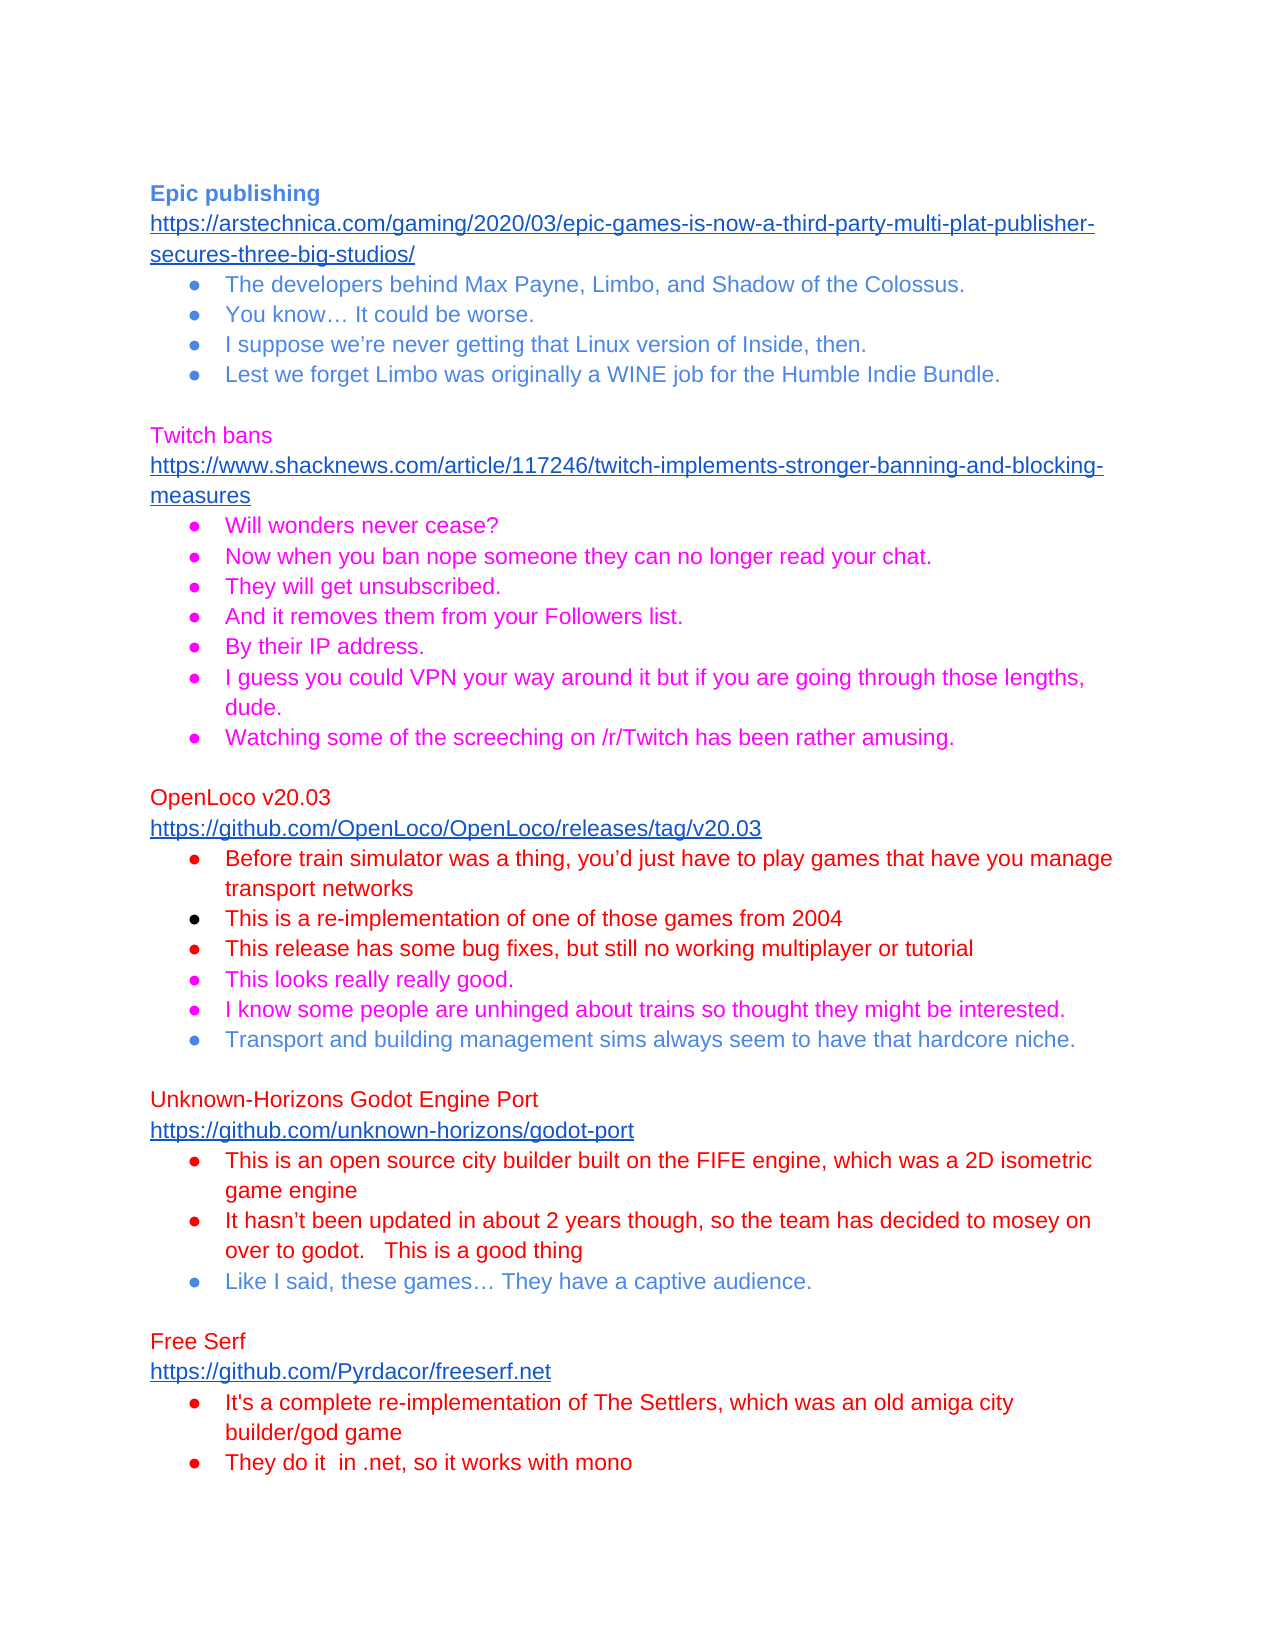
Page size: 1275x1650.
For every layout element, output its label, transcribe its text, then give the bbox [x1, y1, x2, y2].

text https://github.com/unknown-horizons/godot-port [150, 1117, 1125, 1143]
list This looks really really good. [187, 966, 1125, 992]
list By their IP address. [187, 633, 1125, 660]
list Lest we forget Limbo was originally a WINE job for the Humble Indie Bundle. [187, 361, 1125, 388]
list This is an open source city builder built on the FIFE engine, which was a 2D isometric game engine [187, 1147, 1125, 1203]
text Unknown-Horizons Godot Engine Port [150, 1086, 1125, 1113]
list They do it in .net, so it works with mono [187, 1449, 1125, 1475]
list You know… It could be worse. [187, 301, 1125, 327]
list The developers behind Max Payne, Limbo, and Shadow of the Colossus. [187, 271, 1125, 297]
list It hasn’t been updated in about 2 years though, so the team has decided to mosey on over to godot. This is a good thing [187, 1207, 1125, 1264]
text Epic publishing [150, 180, 1125, 207]
text Twitch bans [150, 422, 1125, 448]
text https://www.shacknews.com/article/117246/twitch-implements-stronger-banning-and-blocking-measures [150, 452, 1125, 509]
list I know some people are unhinged about trains so thought they might be interested. [187, 996, 1125, 1022]
list Watching some of the screeching on /r/Twitch has been rather amusing. [187, 724, 1125, 750]
list Before train simulator was a thing, you’d just have to play games that have you manage transport networks [187, 845, 1125, 901]
list Like I said, these games… They have a captive audience. [187, 1268, 1125, 1294]
list Now when you ban nope someone they can no longer read your chat. [187, 543, 1125, 569]
text Free Serf [150, 1328, 1125, 1354]
list It's a complete re-implementation of The Settlers, which was an old amiga city builder/god game [187, 1388, 1125, 1445]
list I guess you could VPN your way around it but if you are going through those lengths, dude. [187, 663, 1125, 720]
text OpenLoco v20.03 [150, 784, 1125, 811]
list Will wonders never cease? [187, 512, 1125, 539]
text https://github.com/Pyrdacor/freeserf.net [150, 1358, 1125, 1385]
text https://arstechnica.com/gaming/2020/03/epic-games-is-now-a-third-party-multi-plat-publisher-secures-three-big-studios/ [150, 210, 1125, 267]
list Transport and building management sims always seem to have that hardcore niche. [187, 1026, 1125, 1052]
list And it removes them from your Followers list. [187, 603, 1125, 629]
list This release has some bug fixes, but still no working multiplayer or tutorial [187, 935, 1125, 962]
text https://github.com/OpenLoco/OpenLoco/releases/tag/v20.03 [150, 814, 1125, 841]
list I suppose we’re never getting that Linux version of Inside, then. [187, 331, 1125, 358]
list This is a re-implementation of one of those games from 2004 [187, 905, 1125, 932]
list They will get unsubscribed. [187, 573, 1125, 599]
